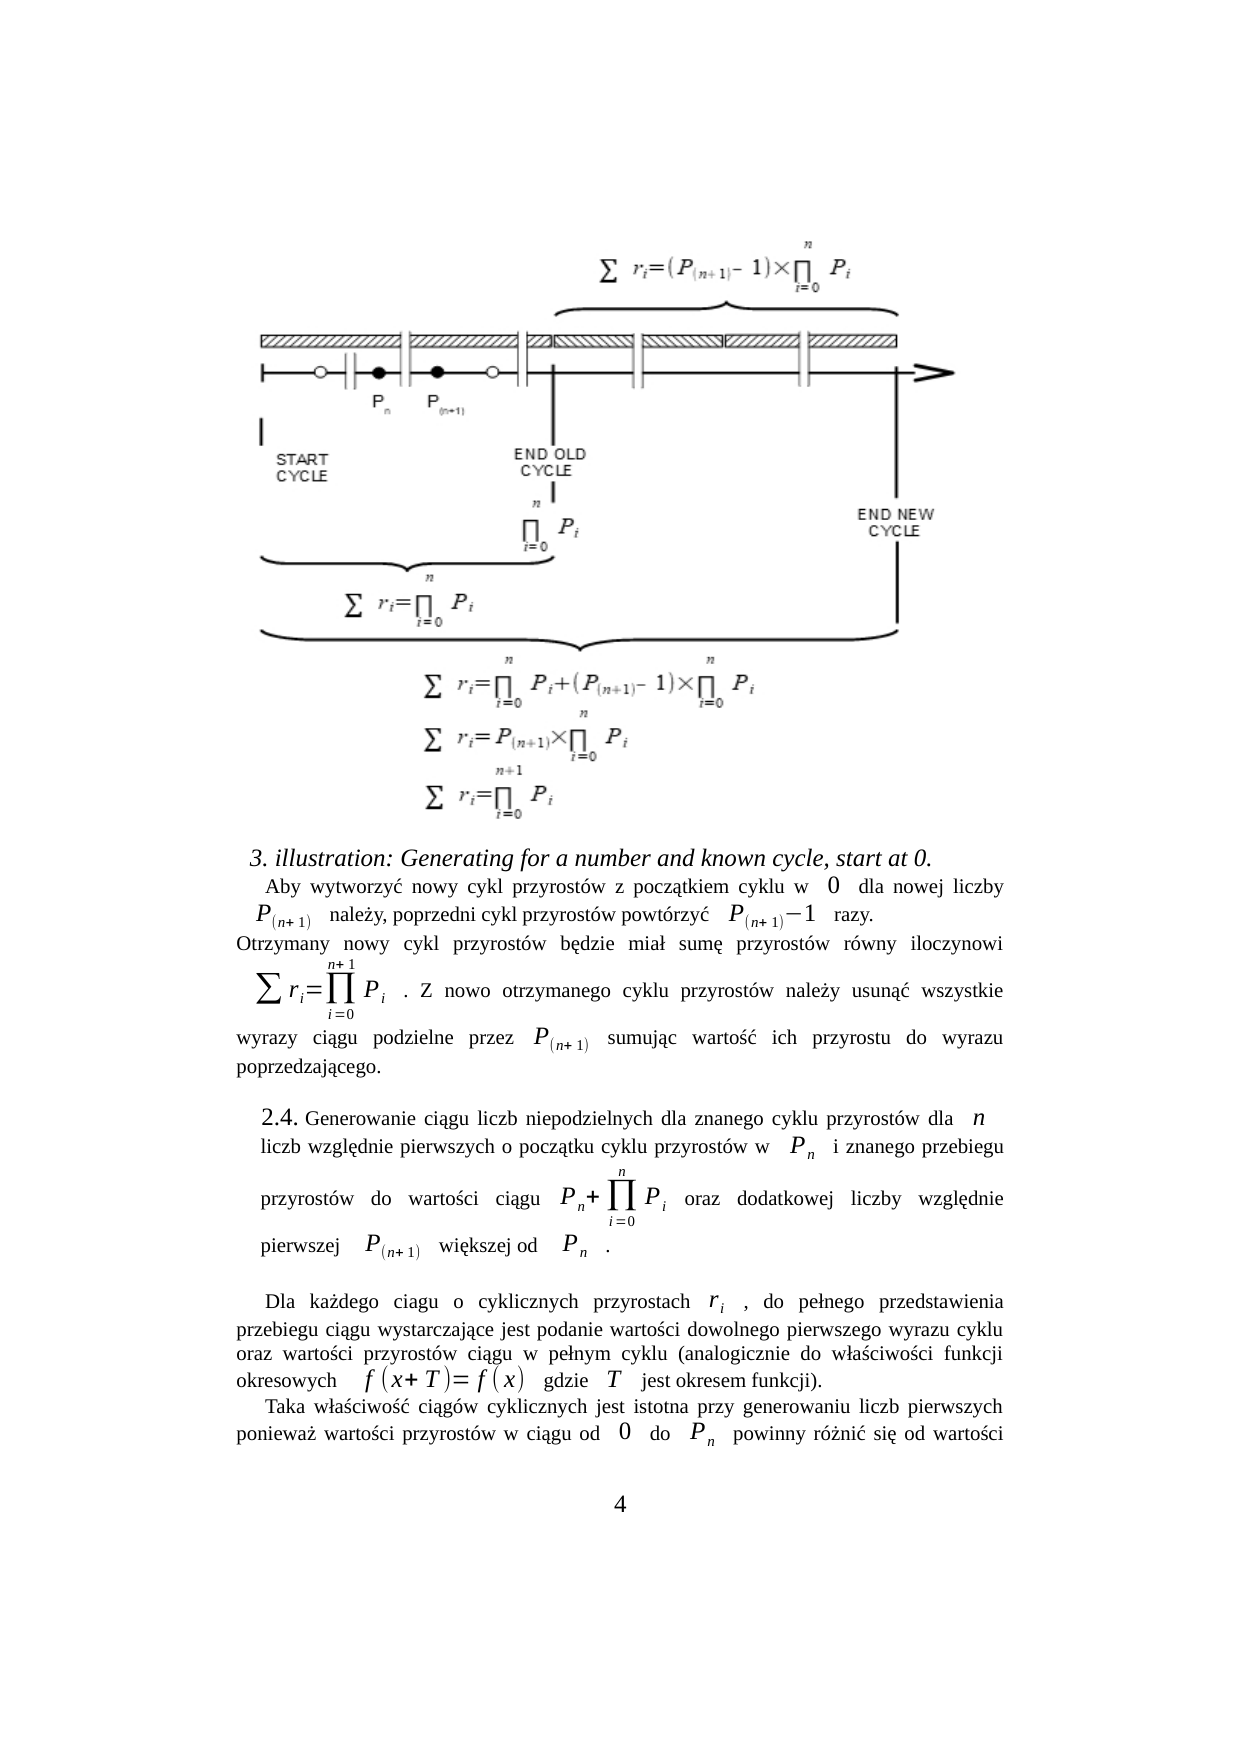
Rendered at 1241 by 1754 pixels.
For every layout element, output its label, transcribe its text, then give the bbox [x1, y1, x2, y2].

text Dla każdego ciagu o cyklicznych przyrostach, do pełnego przedstawienia przebiegu ciągu wystarczające jest podanie wartości dowolnego pierwszego wyrazu cyklu oraz wartości przyrostów ciągu w pełnym cyklu (analogicznie do właściwości funkcji okresowych gdziejest okresem funkcji). [236, 1286, 1004, 1394]
text Aby wytworzyć nowy cykl przyrostów z początkiem cyklu wdla nowej liczby należy, poprzedni cykl przyrostów powtórzyćrazy. [236, 236, 1004, 931]
picture [249, 236, 991, 373]
subtitle Generowanie ciągu liczb niepodzielnych dla znanego cyklu przyrostów dlaliczb względnie pierwszych o początku cyklu przyrostów wi znanego przebiegu przyrostów do wartości ciąguoraz dodatkowej liczby względnie pierwszej większej od . [260, 1102, 1004, 1262]
text Otrzymany nowy cykl przyrostów będzie miał sumę przyrostów równy iloczynowi. Z nowo otrzymanego cyklu przyrostów należy usunąć wszystkie wyrazy ciągu podzielne przezsumując wartość ich przyrostu do wyrazu poprzedzającego. [236, 931, 1004, 1078]
text 3. illustration: Generating for a number and known cycle, start at 0. [249, 373, 991, 872]
text Taka właściwość ciągów cyklicznych jest istotna przy generowaniu liczb pierwszych ponieważ wartości przyrostów w ciągu oddopowinny różnić się od wartości wygenerowanych przyrostów cyklicznych (chcemy by wyrazy oddowystępowały w zbiorze liczb), generowanie nowego cyklu przyrostów należy więc rozpocząć od znanego cyklu przyrostów z zakresu oddo wartościtak aby zachować warunek pełnego cyklu. Początkowy wyraz cyklu przyjmie wartośc a długość cyklu przyrostów. [236, 1394, 1004, 1449]
